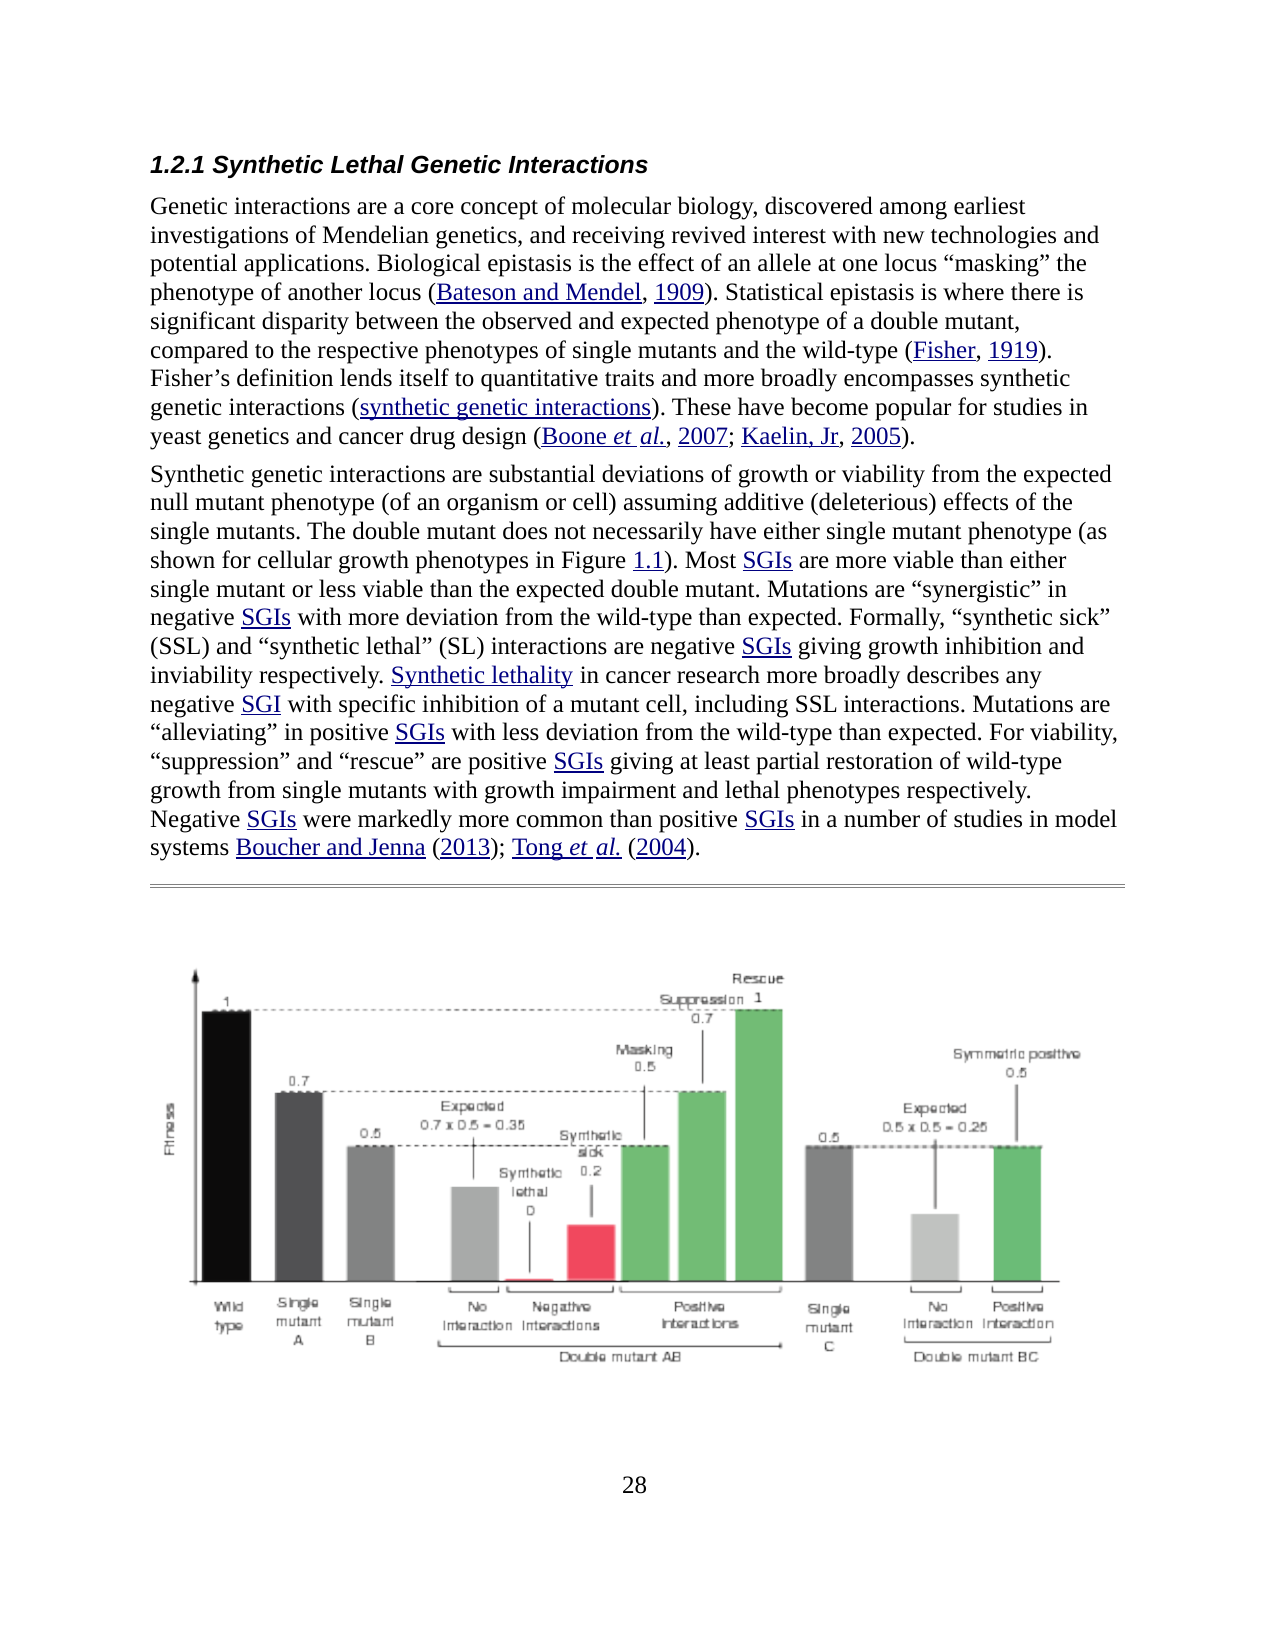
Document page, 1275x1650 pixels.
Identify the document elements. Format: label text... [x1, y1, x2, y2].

picture [150, 954, 1096, 1373]
text Synthetic genetic interactions are substantial deviations of growth or viability from the expected null mutant phenotype (of an organism or cell) assuming additive (deleterious) effects of the single mutants. The double mutant does not necessarily have either single mutant phenotype (as shown for cellular growth phenotypes in Figure 1.1). Most SGIs are more viable than either single mutant or less viable than the expected double mutant. Mutations are “synergistic” in negative SGIs with more deviation from the wild-type than expected. Formally, “synthetic sick” (SSL) and “synthetic lethal” (SL) interactions are negative SGIs giving growth inhibition and inviability respectively. Synthetic lethality in cancer research more broadly describes any negative SGI with specific inhibition of a mutant cell, including SSL interactions. Mutations are “alleviating” in positive SGIs with less deviation from the wild-type than expected. For viability, “suppression” and “rescue” are positive SGIs giving at least partial restoration of wild-type growth from single mutants with growth impairment and lethal phenotypes respectively. Negative SGIs were markedly more common than positive SGIs in a number of studies in model systems Boucher and Jenna (2013); Tong et al. (2004). [150, 459, 1125, 861]
text Genetic interactions are a core concept of molecular biology, discovered among earliest investigations of Mendelian genetics, and receiving revived interest with new technologies and potential applications. Biological epistasis is the effect of an allele at one locus “masking” the phenotype of another locus (Bateson and Mendel, 1909). Statistical epistasis is where there is significant disparity between the observed and expected phenotype of a double mutant, compared to the respective phenotypes of single mutants and the wild-type (Fisher, 1919). Fisher’s definition lends itself to quantitative traits and more broadly encompasses synthetic genetic interactions (synthetic genetic interactions). These have become popular for studies in yeast genetics and cancer drug design (Boone et al., 2007; Kaelin, Jr, 2005). [150, 191, 1125, 450]
subtitle 1.2.1 Synthetic Lethal Genetic Interactions [150, 150, 1125, 178]
